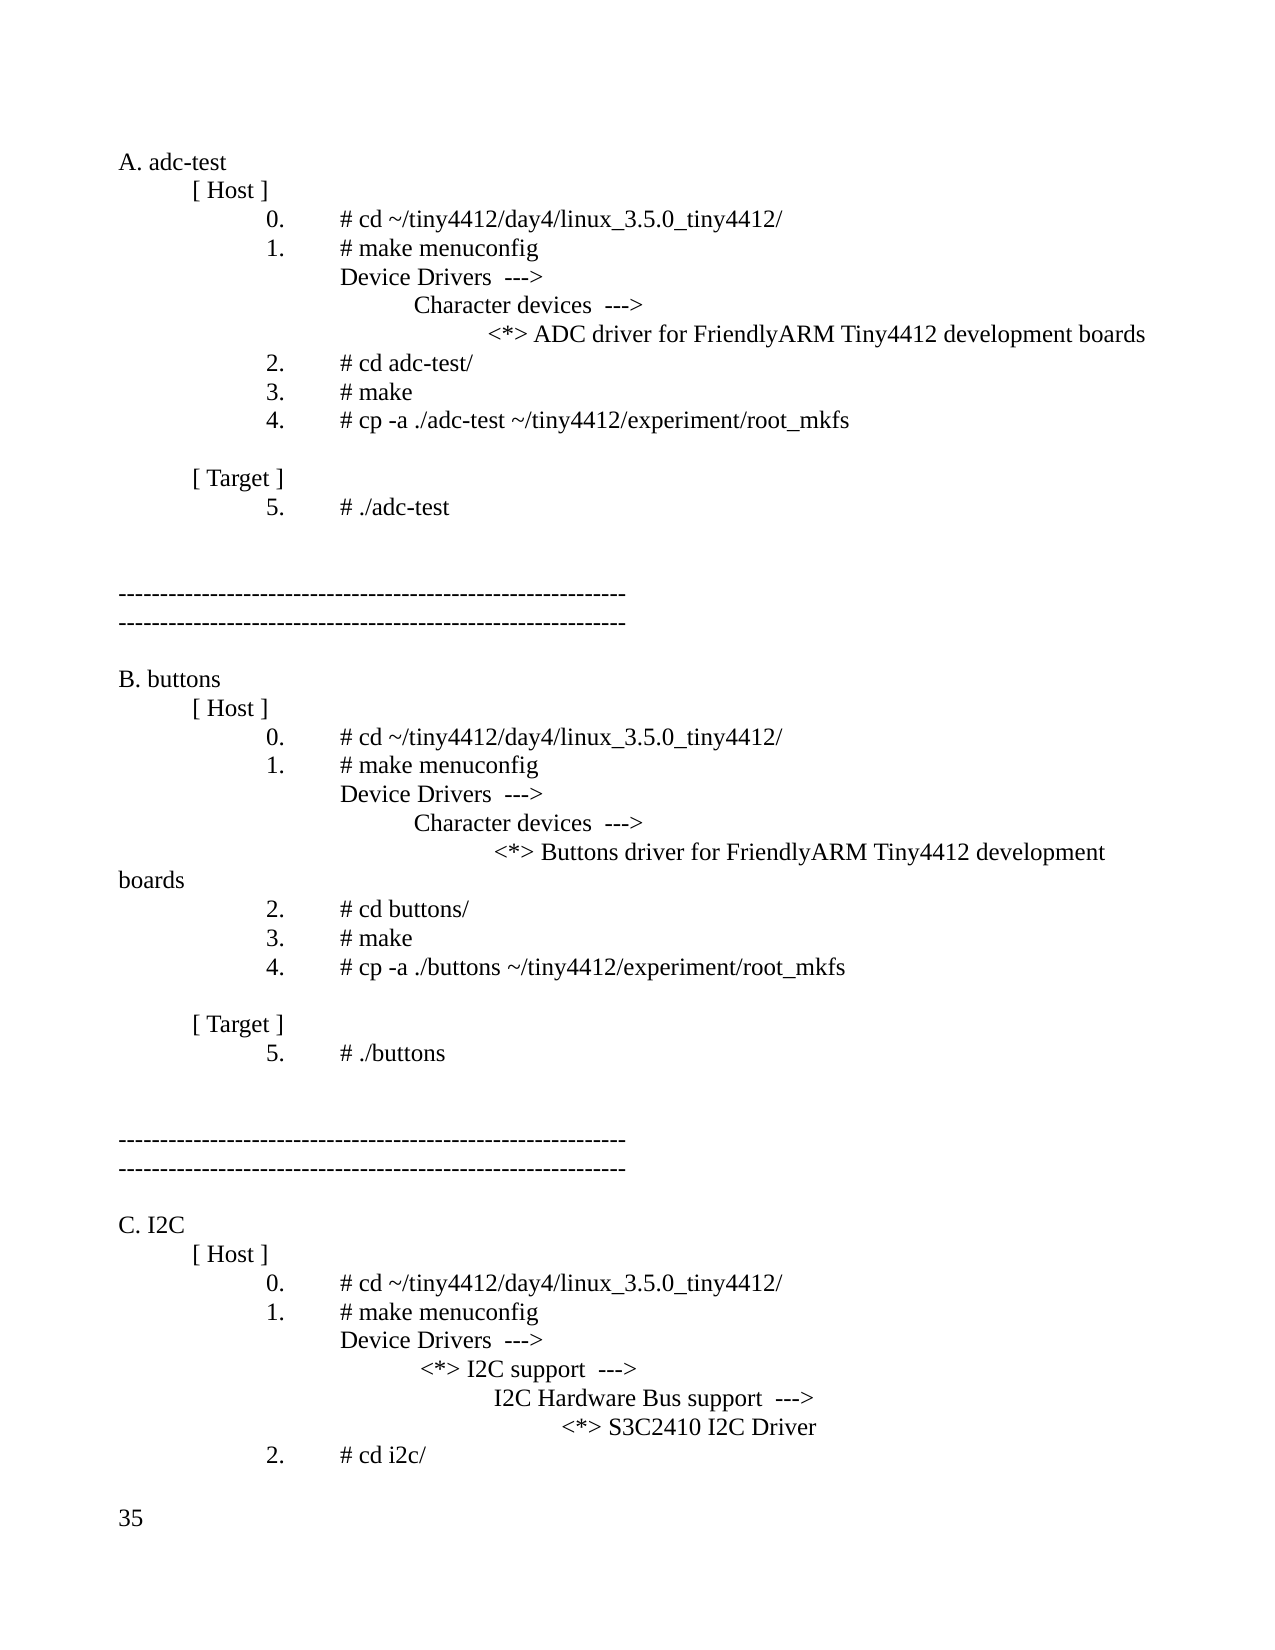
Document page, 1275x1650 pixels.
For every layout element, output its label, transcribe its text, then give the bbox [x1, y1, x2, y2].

text 3. # make [118, 377, 1157, 406]
text [ Host ] [118, 693, 1157, 722]
text <*> I2C support ---> [118, 1354, 1157, 1383]
text 5. # ./adc-test [118, 492, 1157, 521]
text <*> S3C2410 I2C Driver [118, 1412, 1157, 1441]
text <*> ADC driver for FriendlyARM Tiny4412 development boards [118, 319, 1157, 348]
text C. I2C [118, 1211, 1157, 1239]
text ------------------------------------------------------------- [118, 1124, 1157, 1153]
text <*> Buttons driver for FriendlyARM Tiny4412 development boards [118, 837, 1157, 894]
text 0. # cd ~/tiny4412/day4/linux_3.5.0_tiny4412/ [118, 204, 1157, 233]
text Character devices ---> [118, 291, 1157, 319]
text [ Target ] [118, 463, 1157, 492]
text 2. # cd i2c/ [118, 1441, 1157, 1469]
text Device Drivers ---> [118, 1326, 1157, 1354]
text 3. # make [118, 923, 1157, 952]
text [ Host ] [118, 1239, 1157, 1268]
text ------------------------------------------------------------- [118, 1153, 1157, 1182]
text 4. # cp -a ./buttons ~/tiny4412/experiment/root_mkfs [118, 952, 1157, 981]
text 4. # cp -a ./adc-test ~/tiny4412/experiment/root_mkfs [118, 406, 1157, 434]
text 2. # cd buttons/ [118, 894, 1157, 923]
text 0. # cd ~/tiny4412/day4/linux_3.5.0_tiny4412/ [118, 722, 1157, 751]
text 1. # make menuconfig [118, 233, 1157, 262]
text ------------------------------------------------------------- [118, 607, 1157, 636]
text Character devices ---> [118, 808, 1157, 837]
text 5. # ./buttons [118, 1038, 1157, 1067]
text Device Drivers ---> [118, 779, 1157, 808]
text [ Target ] [118, 1009, 1157, 1038]
text 2. # cd adc-test/ [118, 348, 1157, 377]
text 0. # cd ~/tiny4412/day4/linux_3.5.0_tiny4412/ [118, 1268, 1157, 1297]
text Device Drivers ---> [118, 262, 1157, 291]
text 1. # make menuconfig [118, 751, 1157, 779]
text 1. # make menuconfig [118, 1297, 1157, 1326]
text A. adc-test [118, 147, 1157, 176]
text ------------------------------------------------------------- [118, 578, 1157, 607]
text [ Host ] [118, 176, 1157, 204]
text I2C Hardware Bus support ---> [118, 1383, 1157, 1412]
text B. buttons [118, 664, 1157, 693]
